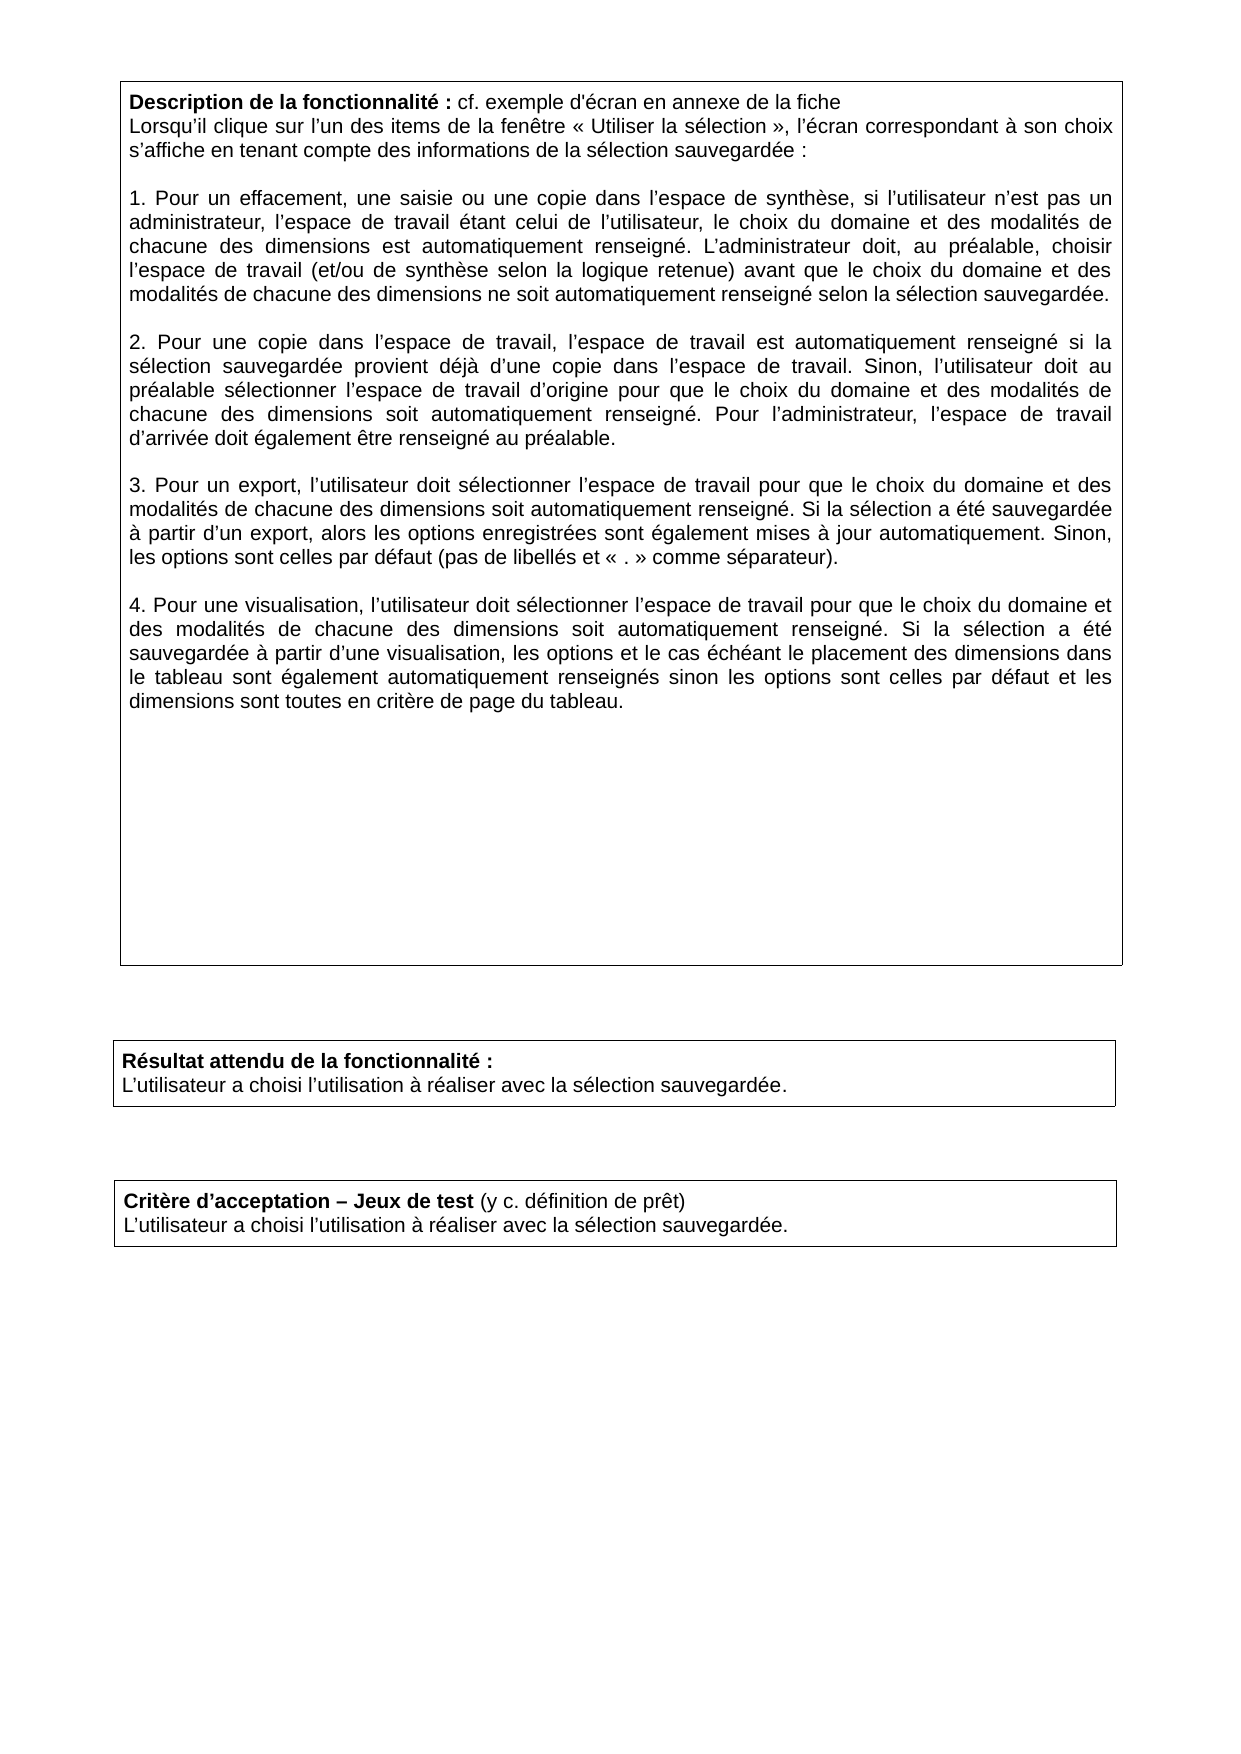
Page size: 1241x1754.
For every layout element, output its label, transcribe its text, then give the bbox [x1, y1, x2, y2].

text Critère d’acceptation – Jeux de test (y c. définition de prêt) [123, 1189, 1108, 1213]
text 2. Pour une copie dans l’espace de travail, l’espace de travail est automatiquement renseigné si la sélection sauvegardée provient déjà d’une copie dans l’espace de travail. Sinon, l’utilisateur doit au préalable sélectionner l’espace de travail d’origine pour que le choix du domaine et des modalités de chacune des dimensions soit automatiquement renseigné. Pour l’administrateur, l’espace de travail d’arrivée doit également être renseigné au préalable. [129, 329, 1113, 449]
text Description de la fonctionnalité : cf. exemple d'écran en annexe de la fiche [129, 90, 1113, 114]
text L’utilisateur a choisi l’utilisation à réaliser avec la sélection sauvegardée. [122, 1073, 1106, 1097]
text Lorsqu’il clique sur l’un des items de la fenêtre « Utiliser la sélection », l’écran correspondant à son choix s’affiche en tenant compte des informations de la sélection sauvegardée : [129, 114, 1113, 162]
text 1. Pour un effacement, une saisie ou une copie dans l’espace de synthèse, si l’utilisateur n’est pas un administrateur, l’espace de travail étant celui de l’utilisateur, le choix du domaine et des modalités de chacune des dimensions est automatiquement renseigné. L’administrateur doit, au préalable, choisir l’espace de travail (et/ou de synthèse selon la logique retenue) avant que le choix du domaine et des modalités de chacune des dimensions ne soit automatiquement renseigné selon la sélection sauvegardée. [129, 186, 1113, 306]
text L’utilisateur a choisi l’utilisation à réaliser avec la sélection sauvegardée. [123, 1213, 1108, 1237]
text Résultat attendu de la fonctionnalité : [122, 1049, 1106, 1073]
text 4. Pour une visualisation, l’utilisateur doit sélectionner l’espace de travail pour que le choix du domaine et des modalités de chacune des dimensions soit automatiquement renseigné. Si la sélection a été sauvegardée à partir d’une visualisation, les options et le cas échéant le placement des dimensions dans le tableau sont également automatiquement renseignés sinon les options sont celles par défaut et les dimensions sont toutes en critère de page du tableau. [129, 593, 1113, 713]
text 3. Pour un export, l’utilisateur doit sélectionner l’espace de travail pour que le choix du domaine et des modalités de chacune des dimensions soit automatiquement renseigné. Si la sélection a été sauvegardée à partir d’un export, alors les options enregistrées sont également mises à jour automatiquement. Sinon, les options sont celles par défaut (pas de libellés et « . » comme séparateur). [129, 473, 1113, 569]
